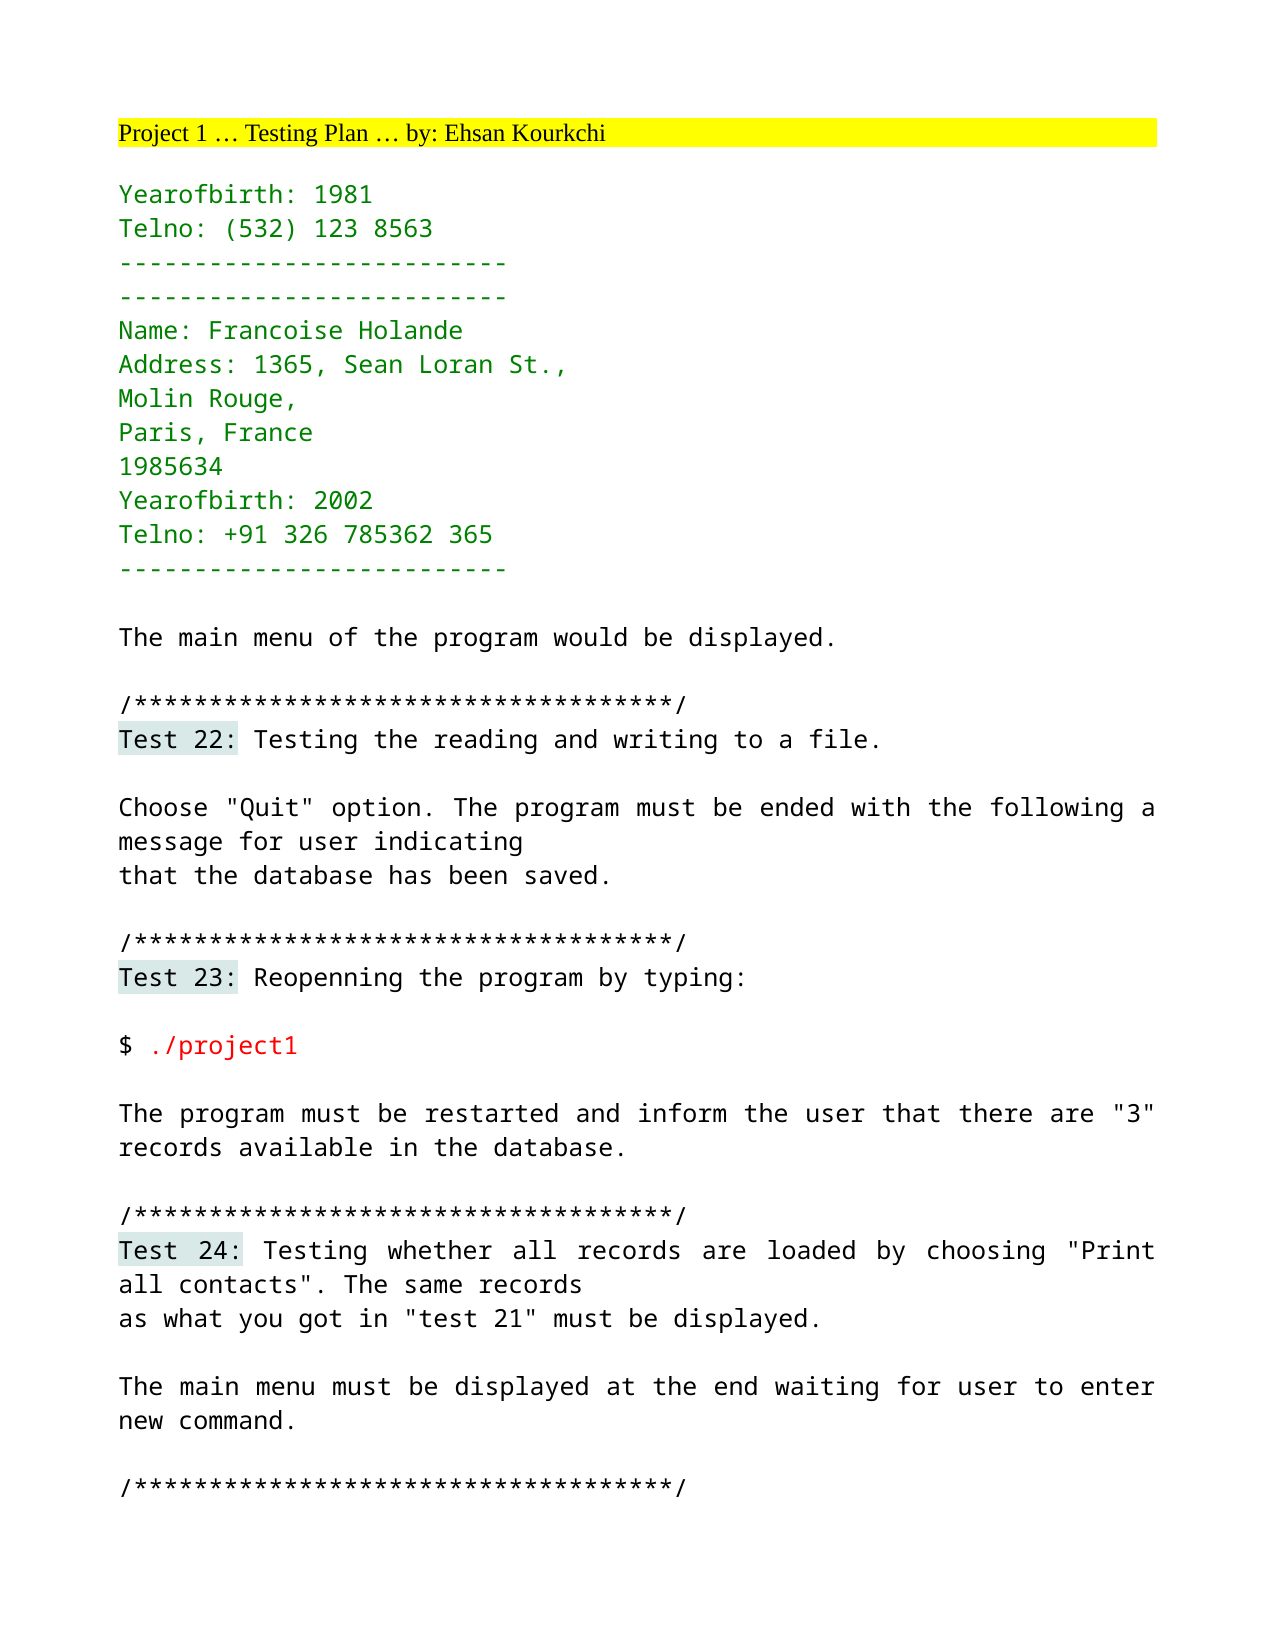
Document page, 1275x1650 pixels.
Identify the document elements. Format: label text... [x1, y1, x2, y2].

text Address: 1365, Sean Loran St., [118, 347, 1157, 381]
text Test 24: Testing whether all records are loaded by choosing "Print all contacts". The same records [118, 1232, 1157, 1300]
text as what you got in "test 21" must be displayed. [118, 1300, 1157, 1334]
text Telno: (532) 123 8563 [118, 210, 1157, 244]
text 1985634 [118, 449, 1157, 483]
text -------------------------- [118, 244, 1157, 278]
text -------------------------- [118, 278, 1157, 313]
text The main menu must be displayed at the end waiting for user to enter new command. [118, 1368, 1157, 1437]
text Choose "Quit" option. The program must be ended with the following a message for user indicating [118, 789, 1157, 858]
text Test 23: Reopenning the program by typing: [118, 960, 1157, 994]
text Test 22: Testing the reading and writing to a file. [118, 721, 1157, 755]
text /************************************/ [118, 1198, 1157, 1232]
text /************************************/ [118, 687, 1157, 721]
text Yearofbirth: 2002 [118, 483, 1157, 517]
text /************************************/ [118, 926, 1157, 960]
text Telno: +91 326 785362 365 [118, 517, 1157, 551]
text Paris, France [118, 415, 1157, 449]
text The program must be restarted and inform the user that there are "3" records available in the database. [118, 1096, 1157, 1164]
text $ ./project1 [118, 1028, 1157, 1062]
text Name: Francoise Holande [118, 313, 1157, 347]
text that the database has been saved. [118, 858, 1157, 892]
text -------------------------- [118, 551, 1157, 585]
text The main menu of the program would be displayed. [118, 619, 1157, 653]
text Molin Rouge, [118, 381, 1157, 415]
text /************************************/ [118, 1471, 1157, 1505]
text Yearofbirth: 1981 [118, 176, 1157, 210]
